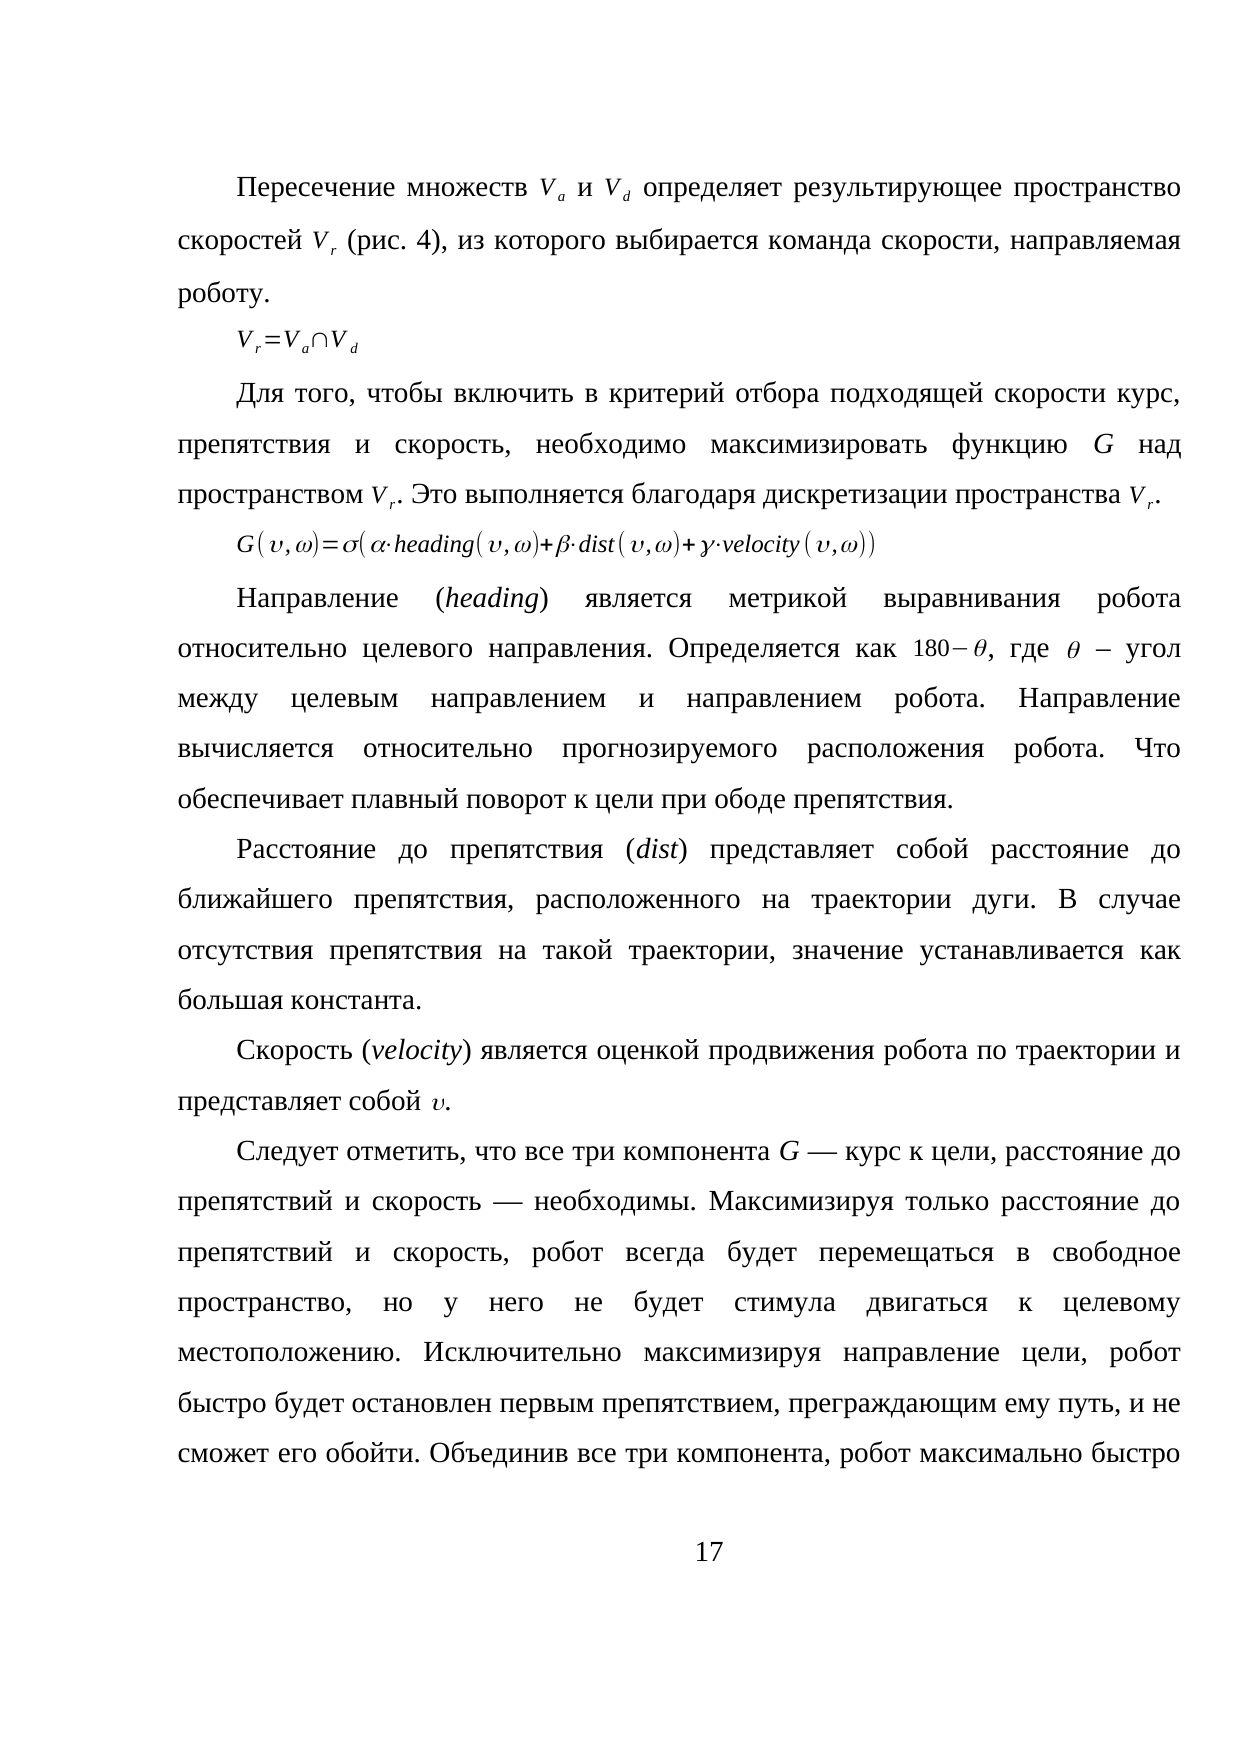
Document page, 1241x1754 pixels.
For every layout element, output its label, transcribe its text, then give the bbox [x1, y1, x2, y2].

text Для того, чтобы включить в критерий отбора подходящей скорости курс, препятствия и скорость, необходимо максимизировать функцию G над пространством . Это выполняется благодаря дискретизации пространства . [177, 376, 1181, 513]
text Пересечение множеств и определяет результирующее пространство скоростей (рис. 4), из которого выбирается команда скорости, направляемая роботу. [177, 169, 1181, 308]
text Следует отметить, что все три компонента G — курс к цели, расстояние до препятствий и скорость — необходимы. Максимизируя только расстояние до препятствий и скорость, робот всегда будет перемещаться в свободное пространство, но у него не будет стимула двигаться к целевому местоположению. Исключительно максимизируя направление цели, робот быстро будет остановлен первым препятствием, преграждающим ему путь, и не сможет его обойти. Объединив все три компонента, робот максимально быстро [177, 1133, 1181, 1468]
text Скорость (velocity) является оценкой продвижения робота по траектории и представляет собой . [177, 1032, 1181, 1116]
text Расстояние до препятствия (dist) представляет собой расстояние до ближайшего препятствия, расположенного на траектории дуги. В случае отсутствия препятствия на такой траектории, значение устанавливается как большая константа. [177, 831, 1181, 1016]
text Направление (heading) является метрикой выравнивания робота относительно целевого направления. Определяется как , где – угол между целевым направлением и направлением робота. Направление вычисляется относительно прогнозируемого расположения робота. Что обеспечивает плавный поворот к цели при ободе препятствия. [177, 580, 1181, 814]
